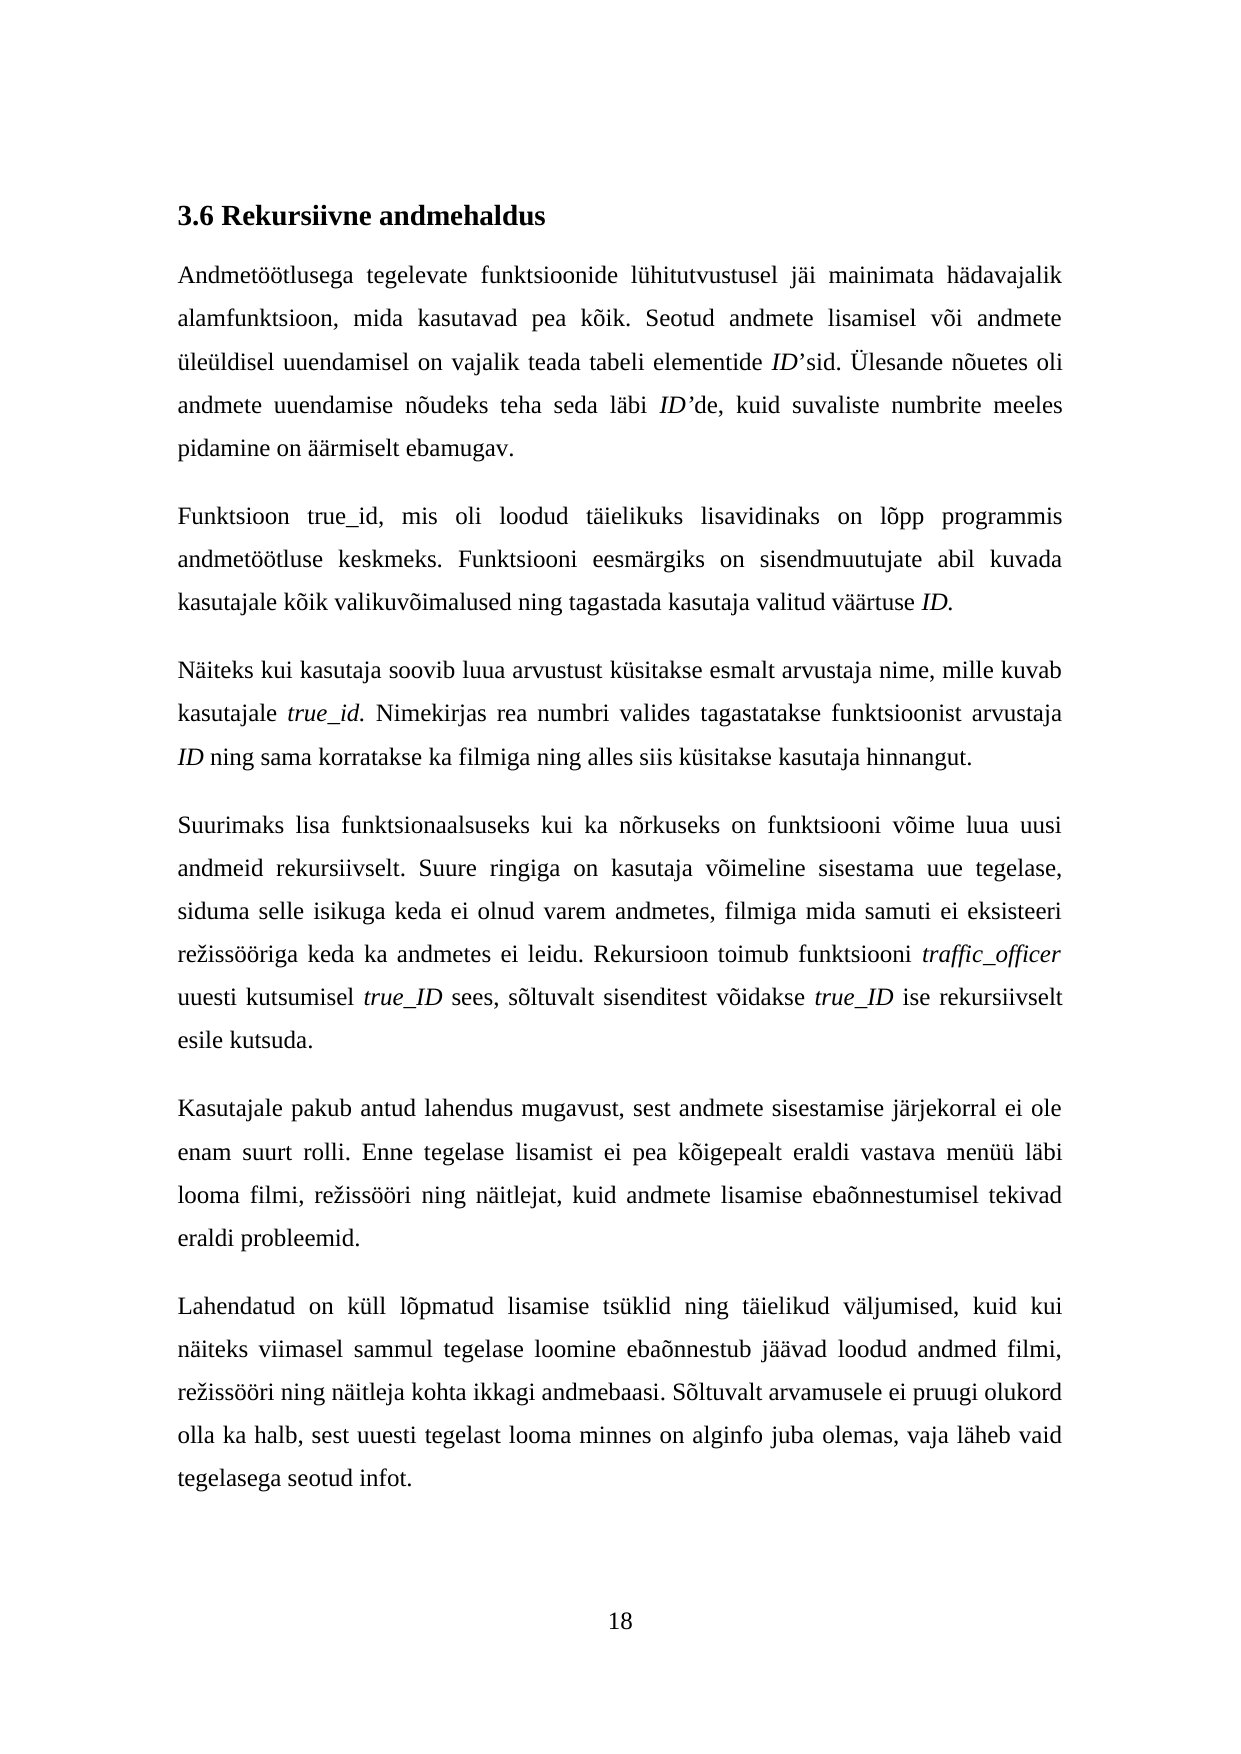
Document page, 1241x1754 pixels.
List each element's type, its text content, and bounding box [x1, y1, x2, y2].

text Näiteks kui kasutaja soovib luua arvustust küsitakse esmalt arvustaja nime, mille kuvab kasutajale true_id. Nimekirjas rea numbri valides tagastatakse funktsioonist arvustaja ID ning sama korratakse ka filmiga ning alles siis küsitakse kasutaja hinnangut. [177, 655, 1063, 770]
subtitle Rekursiivne andmehaldus [177, 198, 1063, 231]
text Andmetöötlusega tegelevate funktsioonide lühitutvustusel jäi mainimata hädavajalik alamfunktsioon, mida kasutavad pea kõik. Seotud andmete lisamisel või andmete üleüldisel uuendamisel on vajalik teada tabeli elementide ID’sid. Ülesande nõuetes oli andmete uuendamise nõudeks teha seda läbi ID’de, kuid suvaliste numbrite meeles pidamine on äärmiselt ebamugav. [177, 260, 1063, 462]
text Funktsioon true_id, mis oli loodud täielikuks lisavidinaks on lõpp programmis andmetöötluse keskmeks. Funktsiooni eesmärgiks on sisendmuutujate abil kuvada kasutajale kõik valikuvõimalused ning tagastada kasutaja valitud väärtuse ID. [177, 501, 1063, 616]
text Lahendatud on küll lõpmatud lisamise tsüklid ning täielikud väljumised, kuid kui näiteks viimasel sammul tegelase loomine ebaõnnestub jäävad loodud andmed filmi, režissööri ning näitleja kohta ikkagi andmebaasi. Sõltuvalt arvamusele ei pruugi olukord olla ka halb, sest uuesti tegelast looma minnes on alginfo juba olemas, vaja läheb vaid tegelasega seotud infot. [177, 1291, 1063, 1492]
text Kasutajale pakub antud lahendus mugavust, sest andmete sisestamise järjekorral ei ole enam suurt rolli. Enne tegelase lisamist ei pea kõigepealt eraldi vastava menüü läbi looma filmi, režissööri ning näitlejat, kuid andmete lisamise ebaõnnestumisel tekivad eraldi probleemid. [177, 1093, 1063, 1252]
text Suurimaks lisa funktsionaalsuseks kui ka nõrkuseks on funktsiooni võime luua uusi andmeid rekursiivselt. Suure ringiga on kasutaja võimeline sisestama uue tegelase, siduma selle isikuga keda ei olnud varem andmetes, filmiga mida samuti ei eksisteeri režissööriga keda ka andmetes ei leidu. Rekursioon toimub funktsiooni traffic_officer uuesti kutsumisel true_ID sees, sõltuvalt sisenditest võidakse true_ID ise rekursiivselt esile kutsuda. [177, 810, 1063, 1054]
